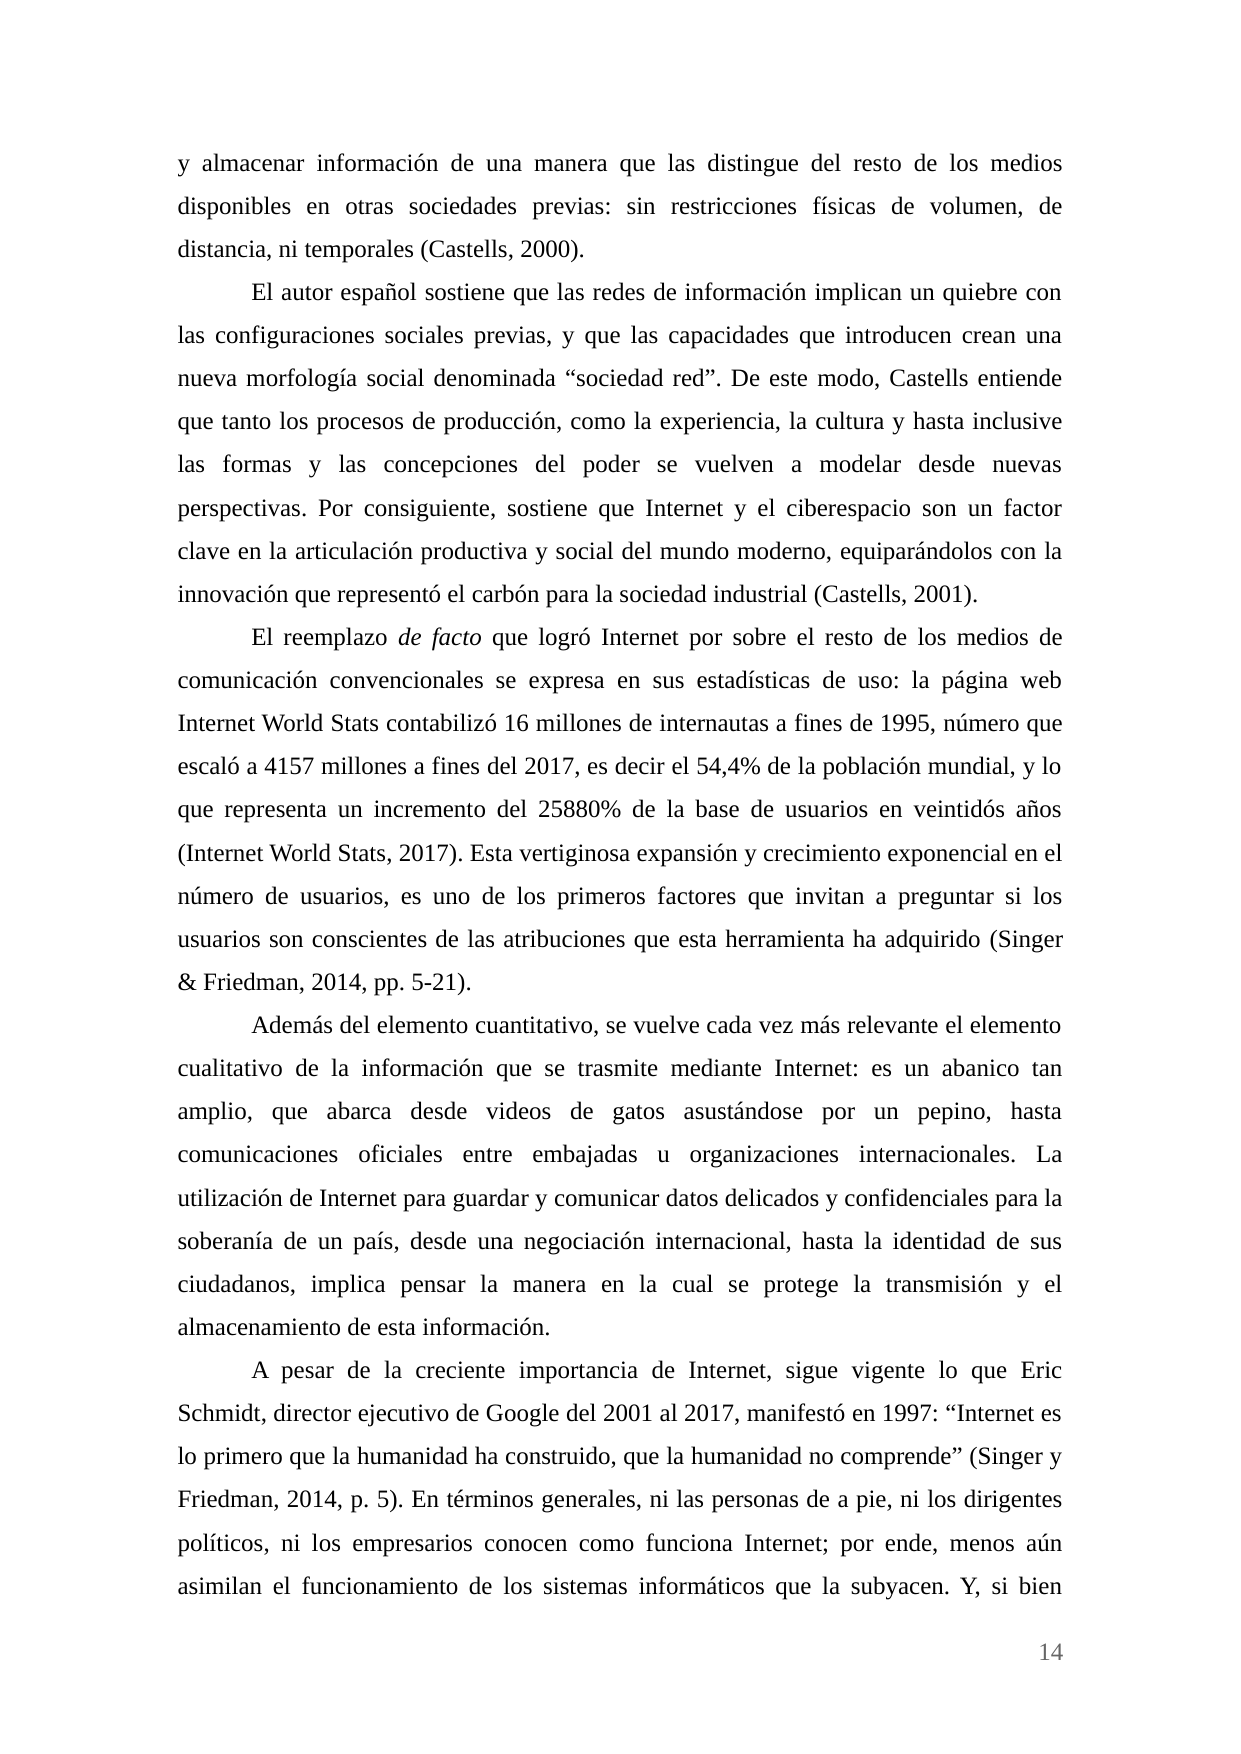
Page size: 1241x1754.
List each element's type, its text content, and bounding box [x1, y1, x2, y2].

text y almacenar información de una manera que las distingue del resto de los medios disponibles en otras sociedades previas: sin restricciones físicas de volumen, de distancia, ni temporales (Castells, 2000). [177, 148, 1063, 263]
text Además del elemento cuantitativo, se vuelve cada vez más relevante el elemento cualitativo de la información que se trasmite mediante Internet: es un abanico tan amplio, que abarca desde videos de gatos asustándose por un pepino, hasta comunicaciones oficiales entre embajadas u organizaciones internacionales. La utilización de Internet para guardar y comunicar datos delicados y confidenciales para la soberanía de un país, desde una negociación internacional, hasta la identidad de sus ciudadanos, implica pensar la manera en la cual se protege la transmisión y el almacenamiento de esta información. [177, 1010, 1063, 1341]
text El autor español sostiene que las redes de información implican un quiebre con las configuraciones sociales previas, y que las capacidades que introducen crean una nueva morfología social denominada “sociedad red”. De este modo, Castells entiende que tanto los procesos de producción, como la experiencia, la cultura y hasta inclusive las formas y las concepciones del poder se vuelven a modelar desde nuevas perspectivas. Por consiguiente, sostiene que Internet y el ciberespacio son un factor clave en la articulación productiva y social del mundo moderno, equiparándolos con la innovación que representó el carbón para la sociedad industrial (Castells, 2001). [177, 277, 1063, 608]
text El reemplazo de facto que logró Internet por sobre el resto de los medios de comunicación convencionales se expresa en sus estadísticas de uso: la página web Internet World Stats contabilizó 16 millones de internautas a fines de 1995, número que escaló a 4157 millones a fines del 2017, es decir el 54,4% de la población mundial, y lo que representa un incremento del 25880% de la base de usuarios en veintidós años (Internet World Stats, 2017). Esta vertiginosa expansión y crecimiento exponencial en el número de usuarios, es uno de los primeros factores que invitan a preguntar si los usuarios son conscientes de las atribuciones que esta herramienta ha adquirido (Singer & Friedman, 2014, pp. 5-21). [177, 622, 1063, 996]
text A pesar de la creciente importancia de Internet, sigue vigente lo que Eric Schmidt, director ejecutivo de Google del 2001 al 2017, manifestó en 1997: “Internet es lo primero que la humanidad ha construido, que la humanidad no comprende” (Singer y Friedman, 2014, p. 5). En términos generales, ni las personas de a pie, ni los dirigentes políticos, ni los empresarios conocen como funciona Internet; por ende, menos aún asimilan el funcionamiento de los sistemas informáticos que la subyacen. Y, si bien [177, 1355, 1063, 1599]
